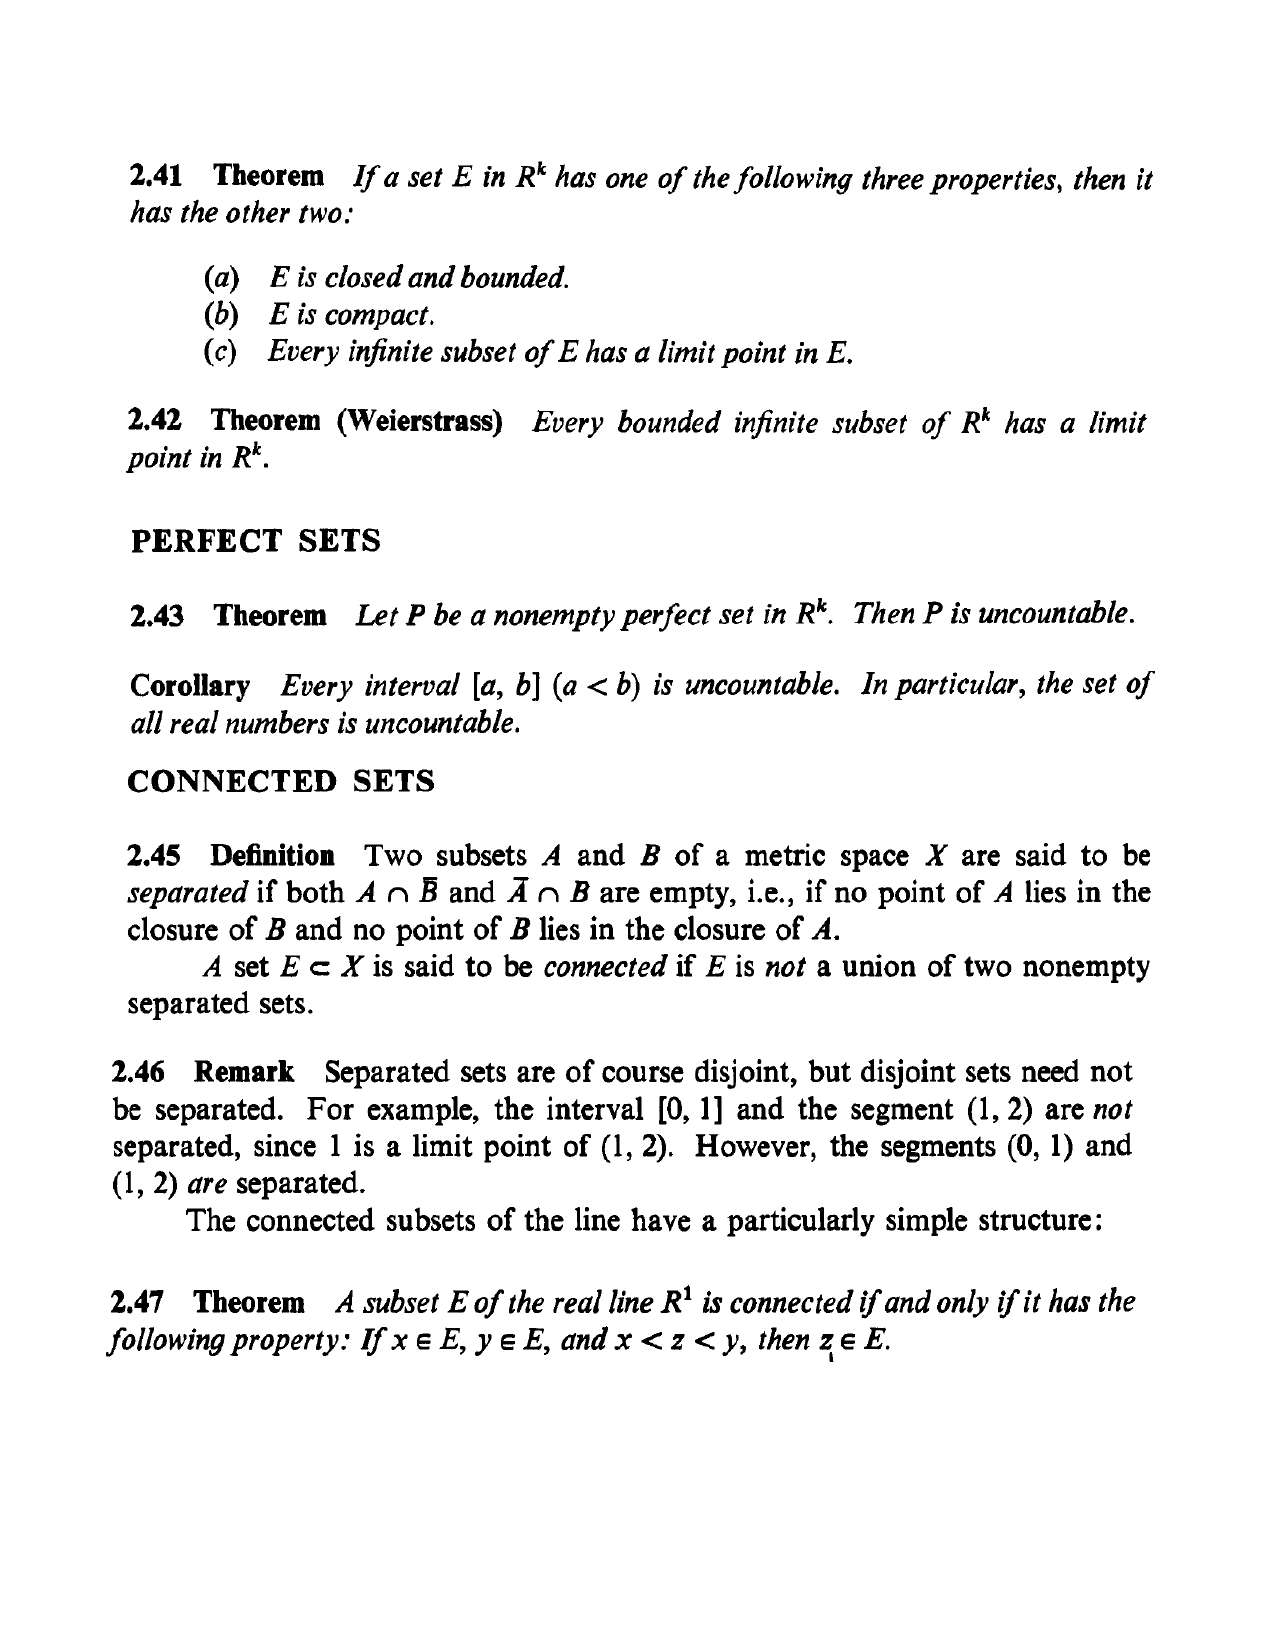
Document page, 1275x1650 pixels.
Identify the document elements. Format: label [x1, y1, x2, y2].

picture [116, 508, 1156, 639]
picture [121, 398, 1161, 482]
picture [100, 1283, 1152, 1362]
picture [126, 153, 1165, 378]
picture [122, 671, 1162, 742]
picture [122, 763, 1162, 1025]
picture [104, 1052, 1143, 1245]
